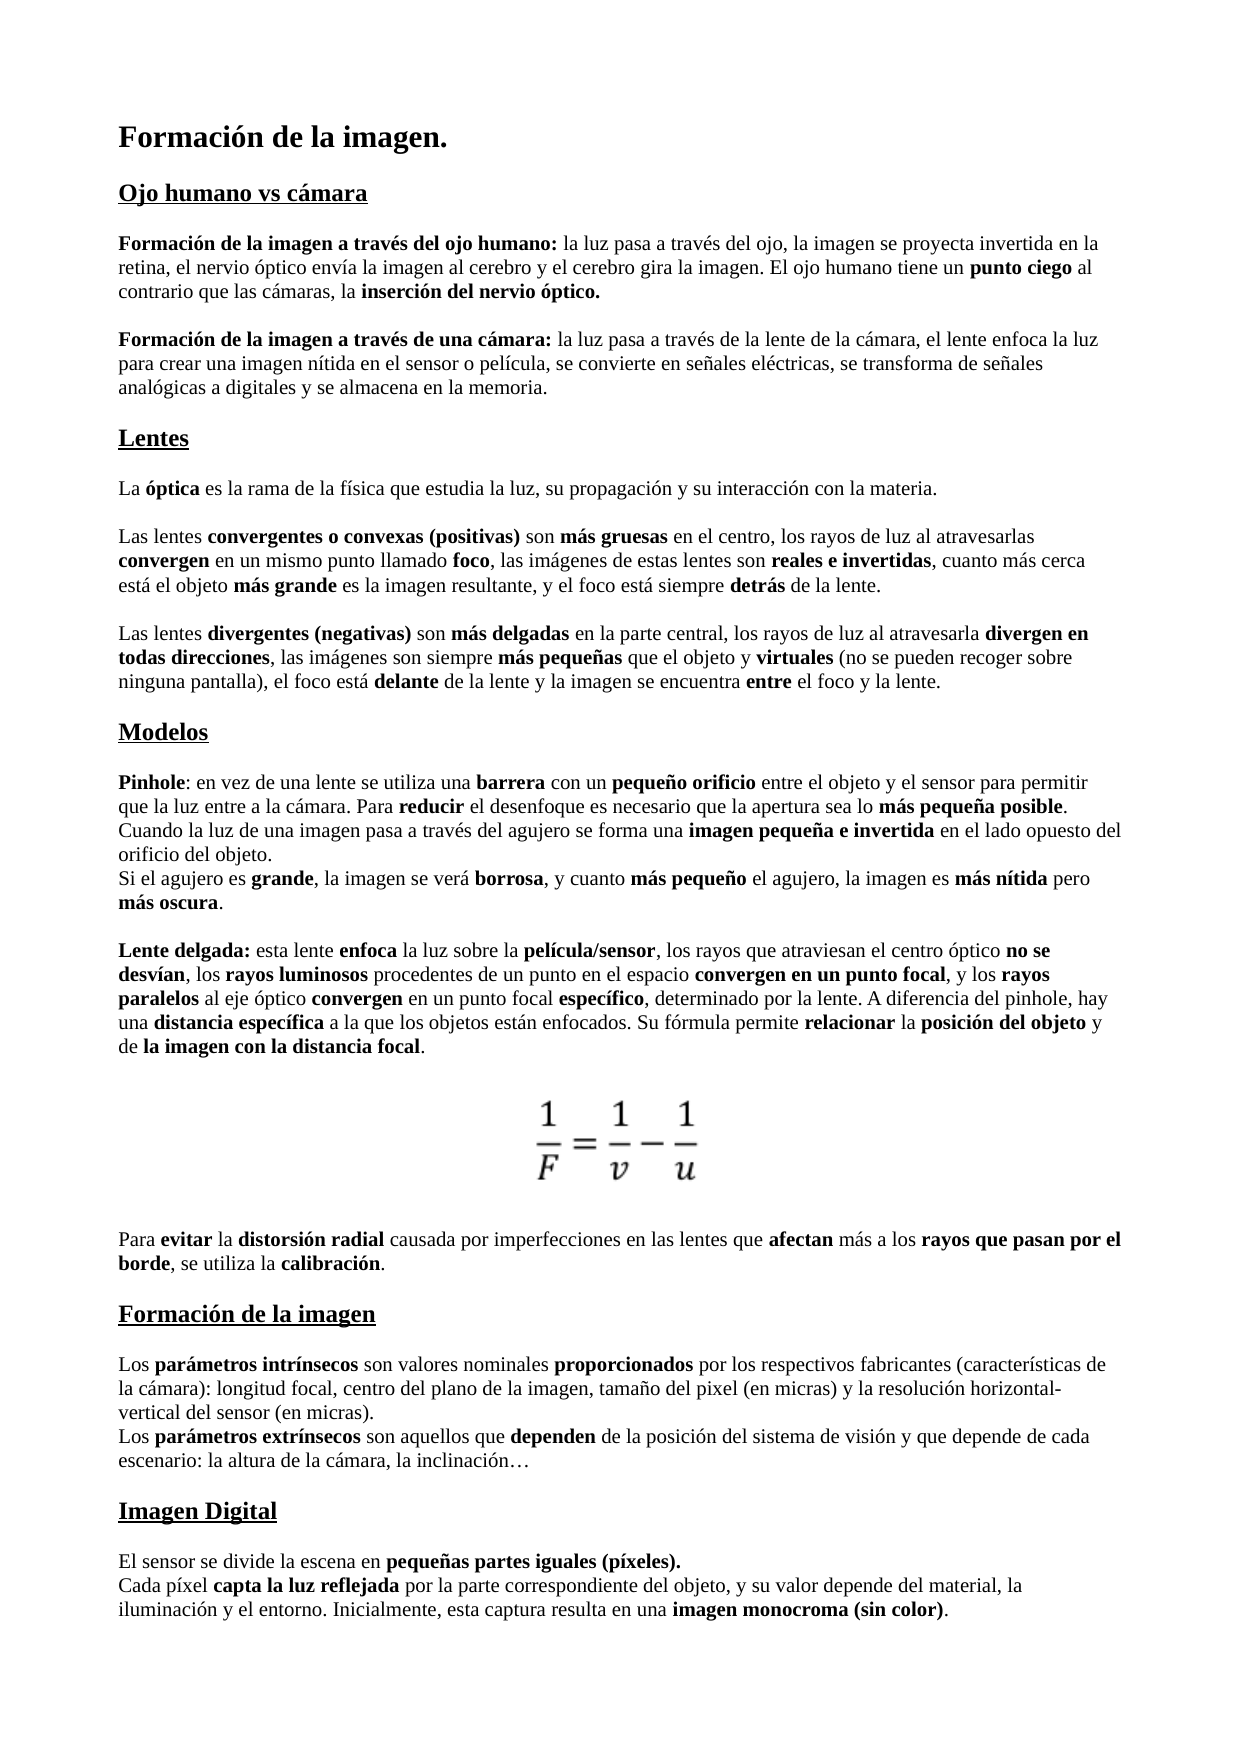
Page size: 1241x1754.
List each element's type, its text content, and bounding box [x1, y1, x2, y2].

text Los parámetros intrínsecos son valores nominales proporcionados por los respectivos fabricantes (características de la cámara): longitud focal, centro del plano de la imagen, tamaño del pixel (en micras) y la resolución horizontal-vertical del sensor (en micras). [118, 1352, 1122, 1424]
text Lente delgada: esta lente enfoca la luz sobre la película/sensor, los rayos que atraviesan el centro óptico no se desvían, los rayos luminosos procedentes de un punto en el espacio convergen en un punto focal, y los rayos paralelos al eje óptico convergen en un punto focal específico, determinado por la lente. A diferencia del pinhole, hay una distancia específica a la que los objetos están enfocados. Su fórmula permite relacionar la posición del objeto y de la imagen con la distancia focal. [118, 938, 1122, 1058]
text El sensor se divide la escena en pequeñas partes iguales (píxeles). [118, 1549, 1122, 1573]
text Si el agujero es grande, la imagen se verá borrosa, y cuanto más pequeño el agujero, la imagen es más nítida pero más oscura. [118, 866, 1122, 914]
text Cada píxel capta la luz reflejada por la parte correspondiente del objeto, y su valor depende del material, la iluminación y el entorno. Inicialmente, esta captura resulta en una imagen monocroma (sin color). [118, 1573, 1122, 1621]
text Las lentes divergentes (negativas) son más delgadas en la parte central, los rayos de luz al atravesarla divergen en todas direcciones, las imágenes son siempre más pequeñas que el objeto y virtuales (no se pueden recoger sobre ninguna pantalla), el foco está delante de la lente y la imagen se encuentra entre el foco y la lente. [118, 621, 1122, 693]
text Pinhole: en vez de una lente se utiliza una barrera con un pequeño orificio entre el objeto y el sensor para permitir que la luz entre a la cámara. Para reducir el desenfoque es necesario que la apertura sea lo más pequeña posible. Cuando la luz de una imagen pasa a través del agujero se forma una imagen pequeña e invertida en el lado opuesto del orificio del objeto. [118, 770, 1122, 866]
text Ojo humano vs cámara [118, 178, 1122, 207]
text Modelos [118, 717, 1122, 746]
text Imagen Digital [118, 1496, 1122, 1525]
text Lentes [118, 423, 1122, 452]
text Las lentes convergentes o convexas (positivas) son más gruesas en el centro, los rayos de luz al atravesarlas convergen en un mismo punto llamado foco, las imágenes de estas lentes son reales e invertidas, cuanto más cerca está el objeto más grande es la imagen resultante, y el foco está siempre detrás de la lente. [118, 524, 1122, 597]
text Formación de la imagen a través de una cámara: la luz pasa a través de la lente de la cámara, el lente enfoca la luz para crear una imagen nítida en el sensor o película, se convierte en señales eléctricas, se transforma de señales analógicas a digitales y se almacena en la memoria. [118, 327, 1122, 399]
text Formación de la imagen [118, 1299, 1122, 1328]
picture [518, 1082, 722, 1202]
text La óptica es la rama de la física que estudia la luz, su propagación y su interacción con la materia. [118, 476, 1122, 500]
text Formación de la imagen. [118, 118, 1122, 154]
text Formación de la imagen a través del ojo humano: la luz pasa a través del ojo, la imagen se proyecta invertida en la retina, el nervio óptico envía la imagen al cerebro y el cerebro gira la imagen. El ojo humano tiene un punto ciego al contrario que las cámaras, la inserción del nervio óptico. [118, 231, 1122, 303]
text Para evitar la distorsión radial causada por imperfecciones en las lentes que afectan más a los rayos que pasan por el borde, se utiliza la calibración. [118, 1227, 1122, 1275]
text Los parámetros extrínsecos son aquellos que dependen de la posición del sistema de visión y que depende de cada escenario: la altura de la cámara, la inclinación… [118, 1424, 1122, 1472]
